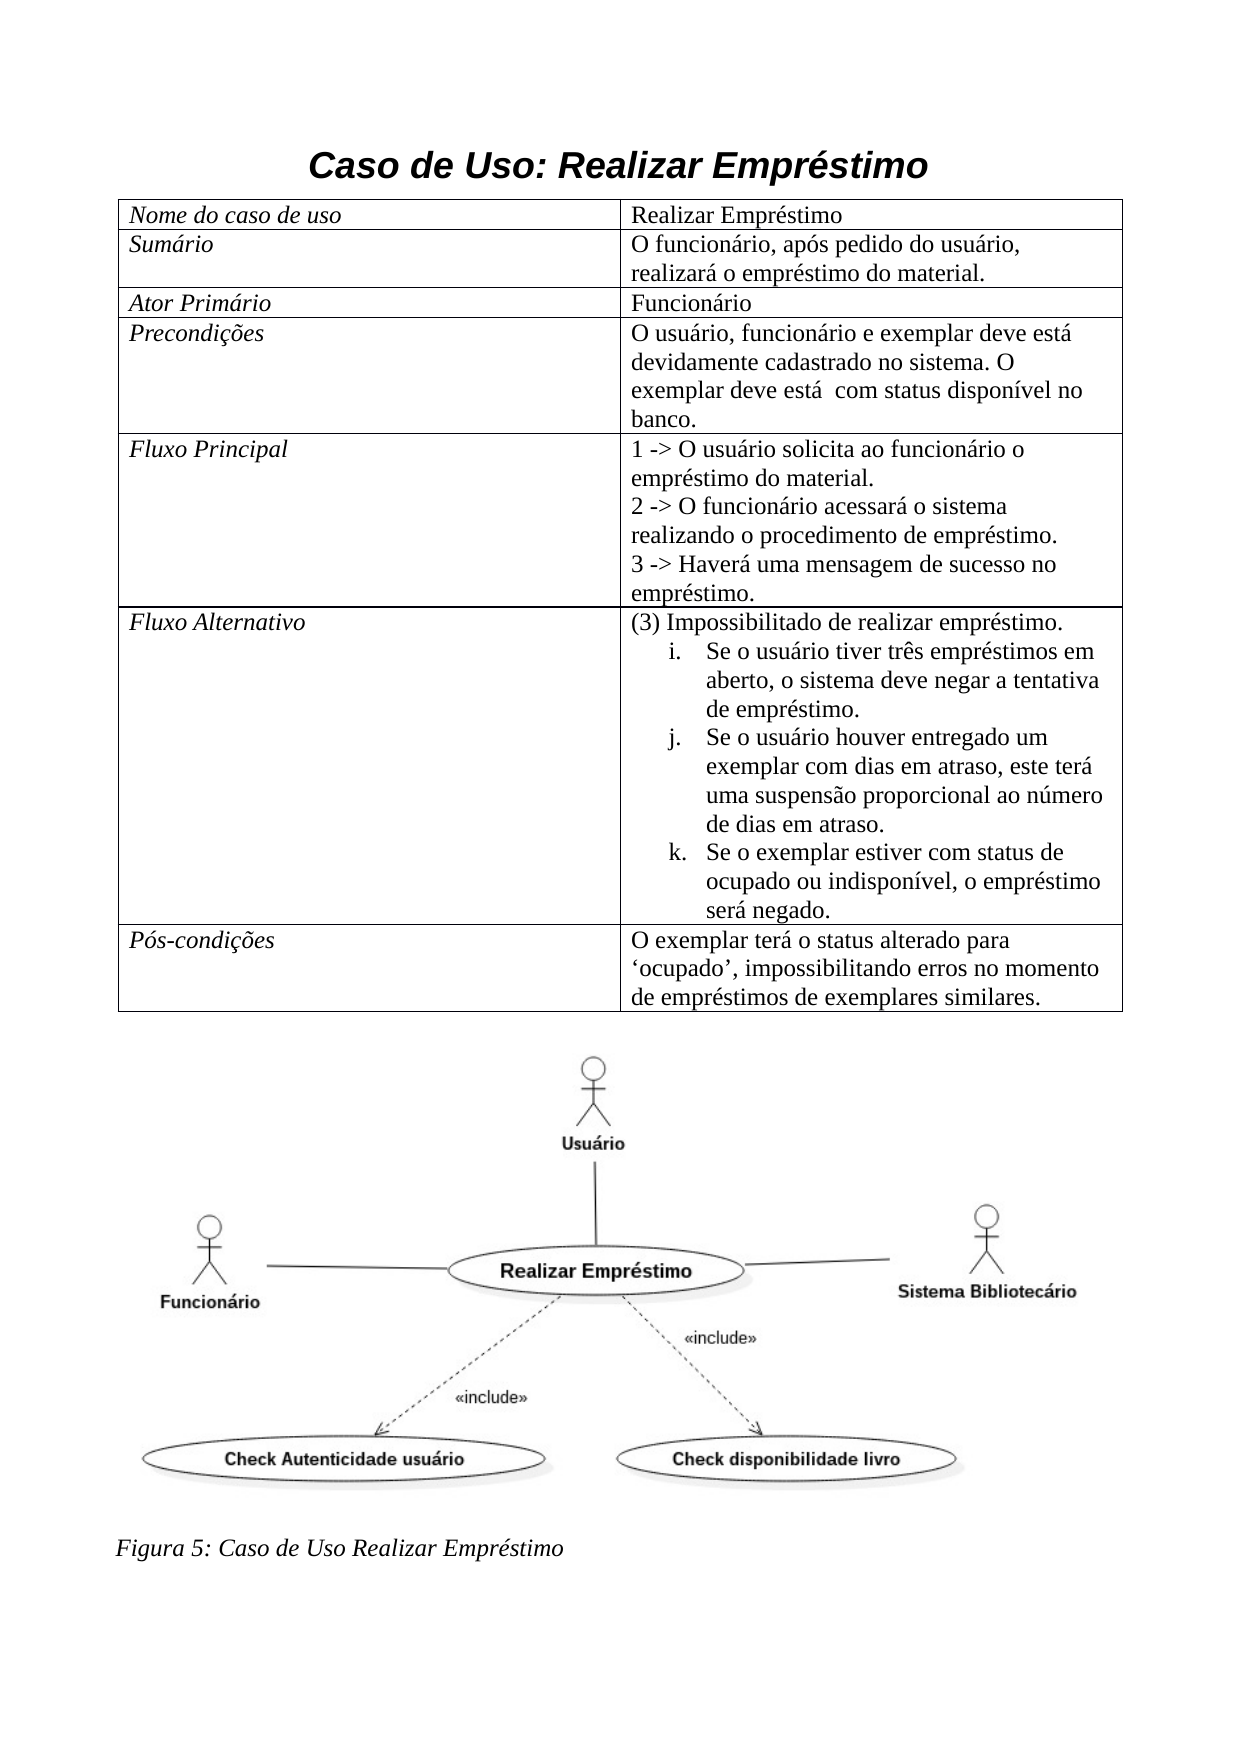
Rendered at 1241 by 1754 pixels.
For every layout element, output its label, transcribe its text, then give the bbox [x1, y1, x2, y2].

table_cell Sumário [119, 230, 620, 287]
picture [130, 1043, 1135, 1534]
table_header Realizar Empréstimo [621, 200, 1122, 228]
table_cell Fluxo Principal [119, 434, 620, 606]
table_cell 1 -> O usuário solicita ao funcionário o empréstimo do material. 2 -> O funcionário acessará o sistema realizando o procedimento de empréstimo. 3 -> Haverá uma mensagem de sucesso no empréstimo. [621, 434, 1122, 606]
table_cell O exemplar terá o status alterado para ‘ocupado’, impossibilitando erros no momento de empréstimos de exemplares similares. [621, 925, 1122, 1011]
table_cell (3) Impossibilitado de realizar empréstimo. Se o usuário tiver três empréstimos em aberto, o sistema deve negar a tentativa de empréstimo. Se o usuário houver entregado um exemplar com dias em atraso, este terá uma suspensão proporcional ao número de dias em atraso. Se o exemplar estiver com status de ocupado ou indisponível, o empréstimo será negado. [621, 608, 1122, 924]
table_cell Funcionário [621, 288, 1122, 317]
table_cell Fluxo Alternativo [119, 608, 620, 924]
title Caso de Uso: Realizar Empréstimo [118, 143, 1122, 186]
table_cell Precondições [119, 318, 620, 433]
table_cell O usuário, funcionário e exemplar deve está devidamente cadastrado no sistema. O exemplar deve está com status disponível no banco. [621, 318, 1122, 433]
table_cell O funcionário, após pedido do usuário, realizará o empréstimo do material. [621, 230, 1122, 287]
table_cell Ator Primário [119, 288, 620, 317]
table_cell Pós-condições [119, 925, 620, 1011]
table_header Nome do caso de uso [119, 200, 620, 228]
table_cell Pós-condições [115, 1044, 1119, 1562]
